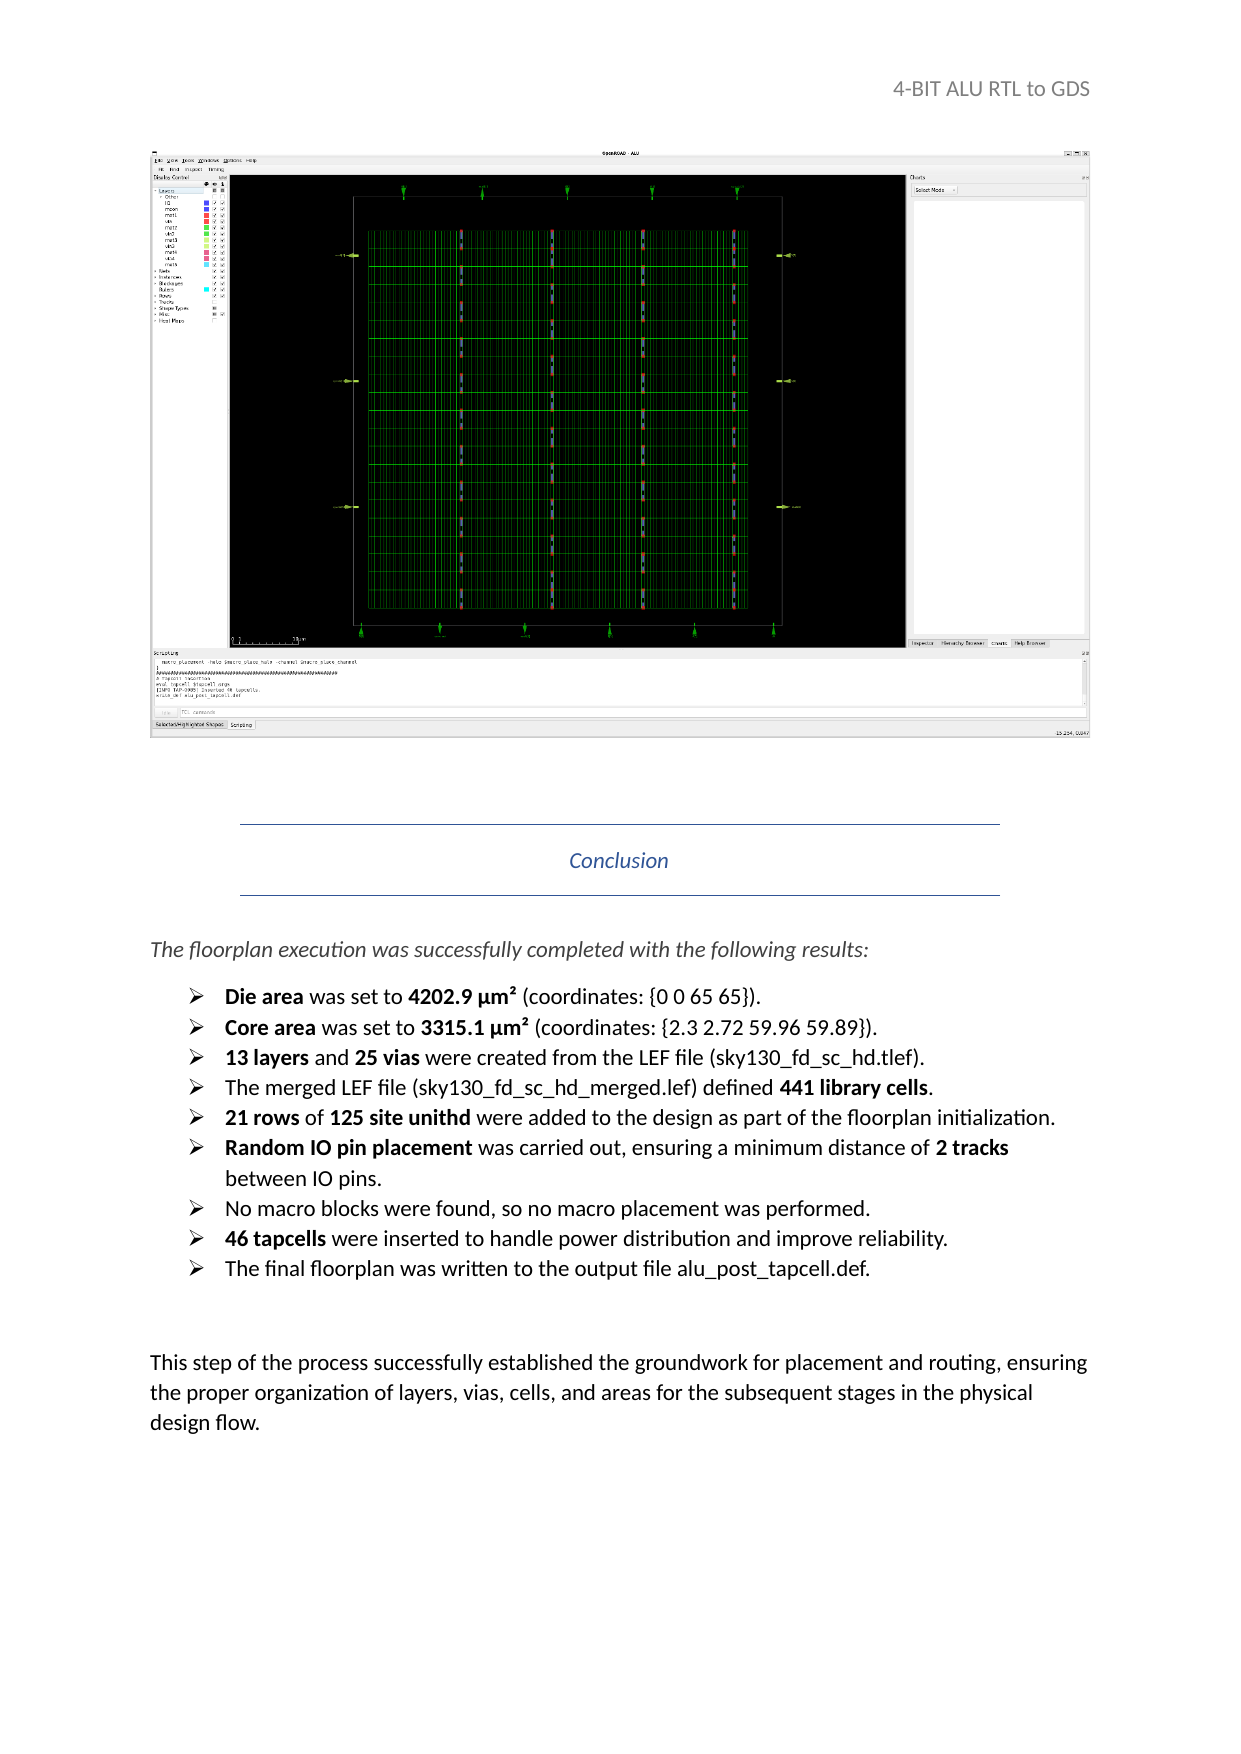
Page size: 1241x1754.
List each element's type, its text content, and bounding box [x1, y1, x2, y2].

picture [150, 150, 1091, 738]
list Die area was set to 4202.9 µm² (coordinates: {0 0 65 65}). [187, 982, 1090, 1011]
list The final floorplan was written to the output file alu_post_tapcell.def. [187, 1254, 1090, 1282]
list 21 rows of 125 site unithd were added to the design as part of the floorplan initialization. [187, 1103, 1090, 1131]
list Core area was set to 3315.1 µm² (coordinates: {2.3 2.72 59.96 59.89}). [187, 1013, 1090, 1041]
list The merged LEF file (sky130_fd_sc_hd_merged.lef) defined 441 library cells. [187, 1073, 1090, 1101]
text This step of the process successfully established the groundwork for placement and routing, ensuring the proper organization of layers, vias, cells, and areas for the subsequent stages in the physical design flow. [150, 1348, 1090, 1437]
list 13 layers and 25 vias were created from the LEF file (sky130_fd_sc_hd.tlef). [187, 1043, 1090, 1071]
list 46 tapcells were inserted to handle power distribution and improve reliability. [187, 1224, 1090, 1252]
list No macro blocks were found, so no macro placement was performed. [187, 1194, 1090, 1222]
text The floorplan execution was successfully completed with the following results: [150, 936, 1090, 964]
text Conclusion [240, 825, 1000, 895]
list Random IO pin placement was carried out, ensuring a minimum distance of 2 tracks between IO pins. [187, 1133, 1090, 1192]
